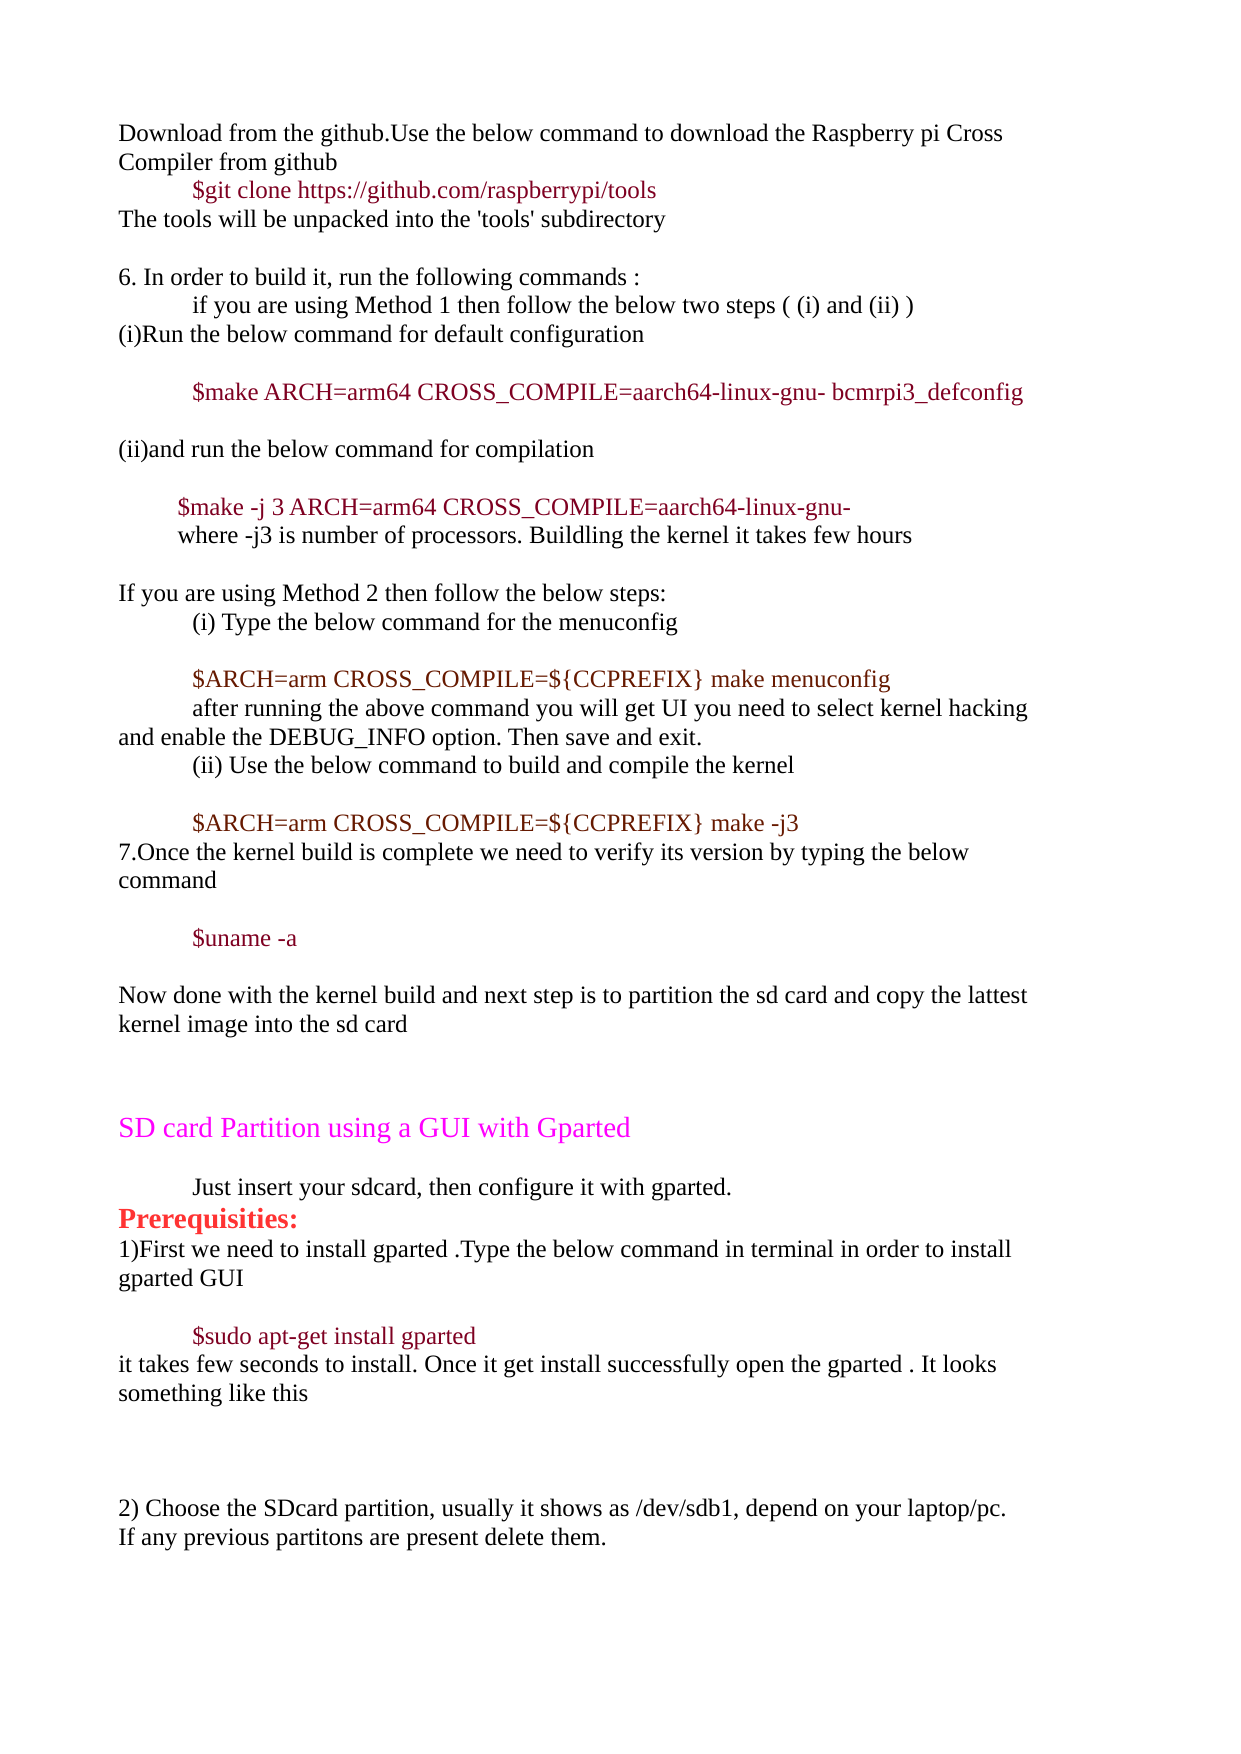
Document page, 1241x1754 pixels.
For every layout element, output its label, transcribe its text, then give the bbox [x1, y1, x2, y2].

text (i) Type the below command for the menuconfig [118, 607, 1063, 636]
text it takes few seconds to install. Once it get install successfully open the gparted . It looks something like this [118, 1349, 1063, 1407]
list (ii)and run the below command for compilation [118, 434, 1063, 463]
text $ARCH=arm CROSS_COMPILE=${CCPREFIX} make menuconfig [118, 664, 1063, 693]
text $uname -a [118, 923, 1063, 952]
text Prerequisities: [118, 1201, 1063, 1234]
text 6. In order to build it, run the following commands : [118, 262, 1063, 291]
text Just insert your sdcard, then configure it with gparted. [118, 1172, 1063, 1201]
text If you are using Method 2 then follow the below steps: [118, 578, 1063, 607]
text $git clone https://github.com/raspberrypi/tools [118, 176, 1063, 204]
text The tools will be unpacked into the 'tools' subdirectory [118, 204, 1063, 233]
text 2) Choose the SDcard partition, usually it shows as /dev/sdb1, depend on your laptop/pc. [118, 1493, 1063, 1522]
list $make ARCH=arm64 CROSS_COMPILE=aarch64-linux-gnu- bcmrpi3_defconfig [118, 377, 1063, 406]
text Now done with the kernel build and next step is to partition the sd card and copy the lattest kernel image into the sd card [118, 981, 1063, 1038]
text (i)Run the below command for default configuration [118, 319, 1063, 348]
text 1)First we need to install gparted .Type the below command in terminal in order to install gparted GUI [118, 1234, 1063, 1292]
text $make -j 3 ARCH=arm64 CROSS_COMPILE=aarch64-linux-gnu- [177, 492, 1063, 521]
text if you are using Method 1 then follow the below two steps ( (i) and (ii) ) [118, 291, 1063, 319]
text $ARCH=arm CROSS_COMPILE=${CCPREFIX} make -j3 [118, 808, 1063, 837]
text If any previous partitons are present delete them. [118, 1522, 1063, 1551]
text 7.Once the kernel build is complete we need to verify its version by typing the below command [118, 837, 1063, 894]
text $sudo apt-get install gparted [118, 1321, 1063, 1349]
text (ii) Use the below command to build and compile the kernel [118, 751, 1063, 779]
text where -j3 is number of processors. Buildling the kernel it takes few hours [177, 521, 1063, 549]
subtitle SD card Partition using a GUI with Gparted [118, 1110, 1063, 1143]
text Download from the github.Use the below command to download the Raspberry pi Cross Compiler from github [118, 118, 1063, 176]
text after running the above command you will get UI you need to select kernel hacking and enable the DEBUG_INFO option. Then save and exit. [118, 693, 1063, 751]
